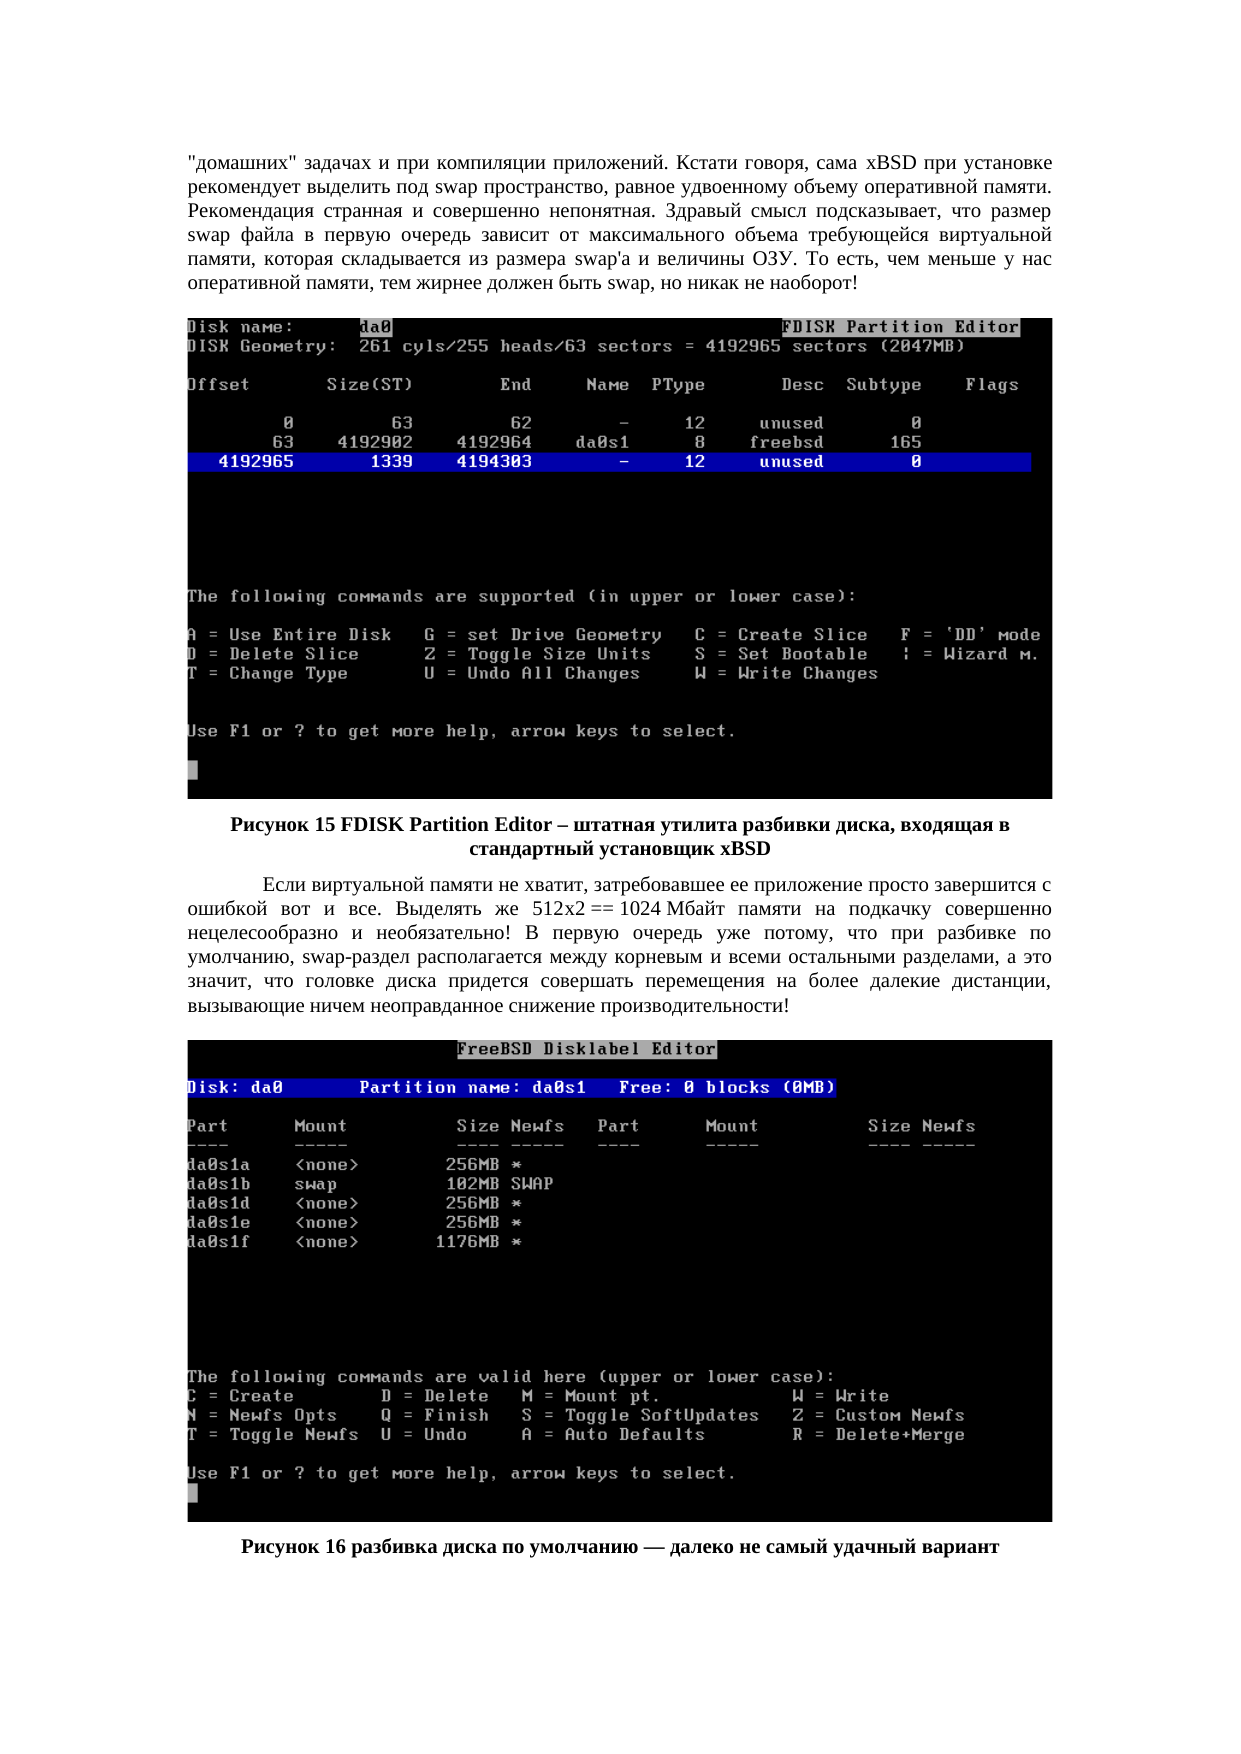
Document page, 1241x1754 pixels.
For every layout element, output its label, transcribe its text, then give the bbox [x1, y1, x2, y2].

text Если виртуальной памяти не хватит, затребовавшее ее приложение просто завершится с ошибкой вот и все. Выделять же 512x2 == 1024 Мбайт памяти на подкачку совершенно нецелесообразно и необязательно! В первую очередь уже потому, что при разбивке по умолчанию, swap-раздел располагается между корневым и всеми остальными разделами, а это значит, что головке диска придется совершать перемещения на более далекие дистанции, вызывающие ничем неоправданное снижение производительности! [187, 872, 1053, 1017]
text "домашних" задачах и при компиляции приложений. Кстати говоря, сама xBSD при установке рекомендует выделить под swap пространство, равное удвоенному объему оперативной памяти. Рекомендация странная и совершенно непонятная. Здравый смысл подсказывает, что размер swap файла в первую очередь зависит от максимального объема требующейся виртуальной памяти, которая складывается из размера swap'а и величины ОЗУ. То есть, чем меньше у нас оперативной памяти, тем жирнее должен быть swap, но никак не наоборот! [187, 150, 1053, 294]
text Рисунок 15 FDISK Partition Editor – штатная утилита разбивки диска, входящая в стандартный установщик xBSD [187, 812, 1053, 860]
picture [187, 1040, 1053, 1522]
text Рисунок 16 разбивка диска по умолчанию — далеко не самый удачный вариант [187, 1534, 1053, 1558]
picture [187, 318, 1053, 799]
